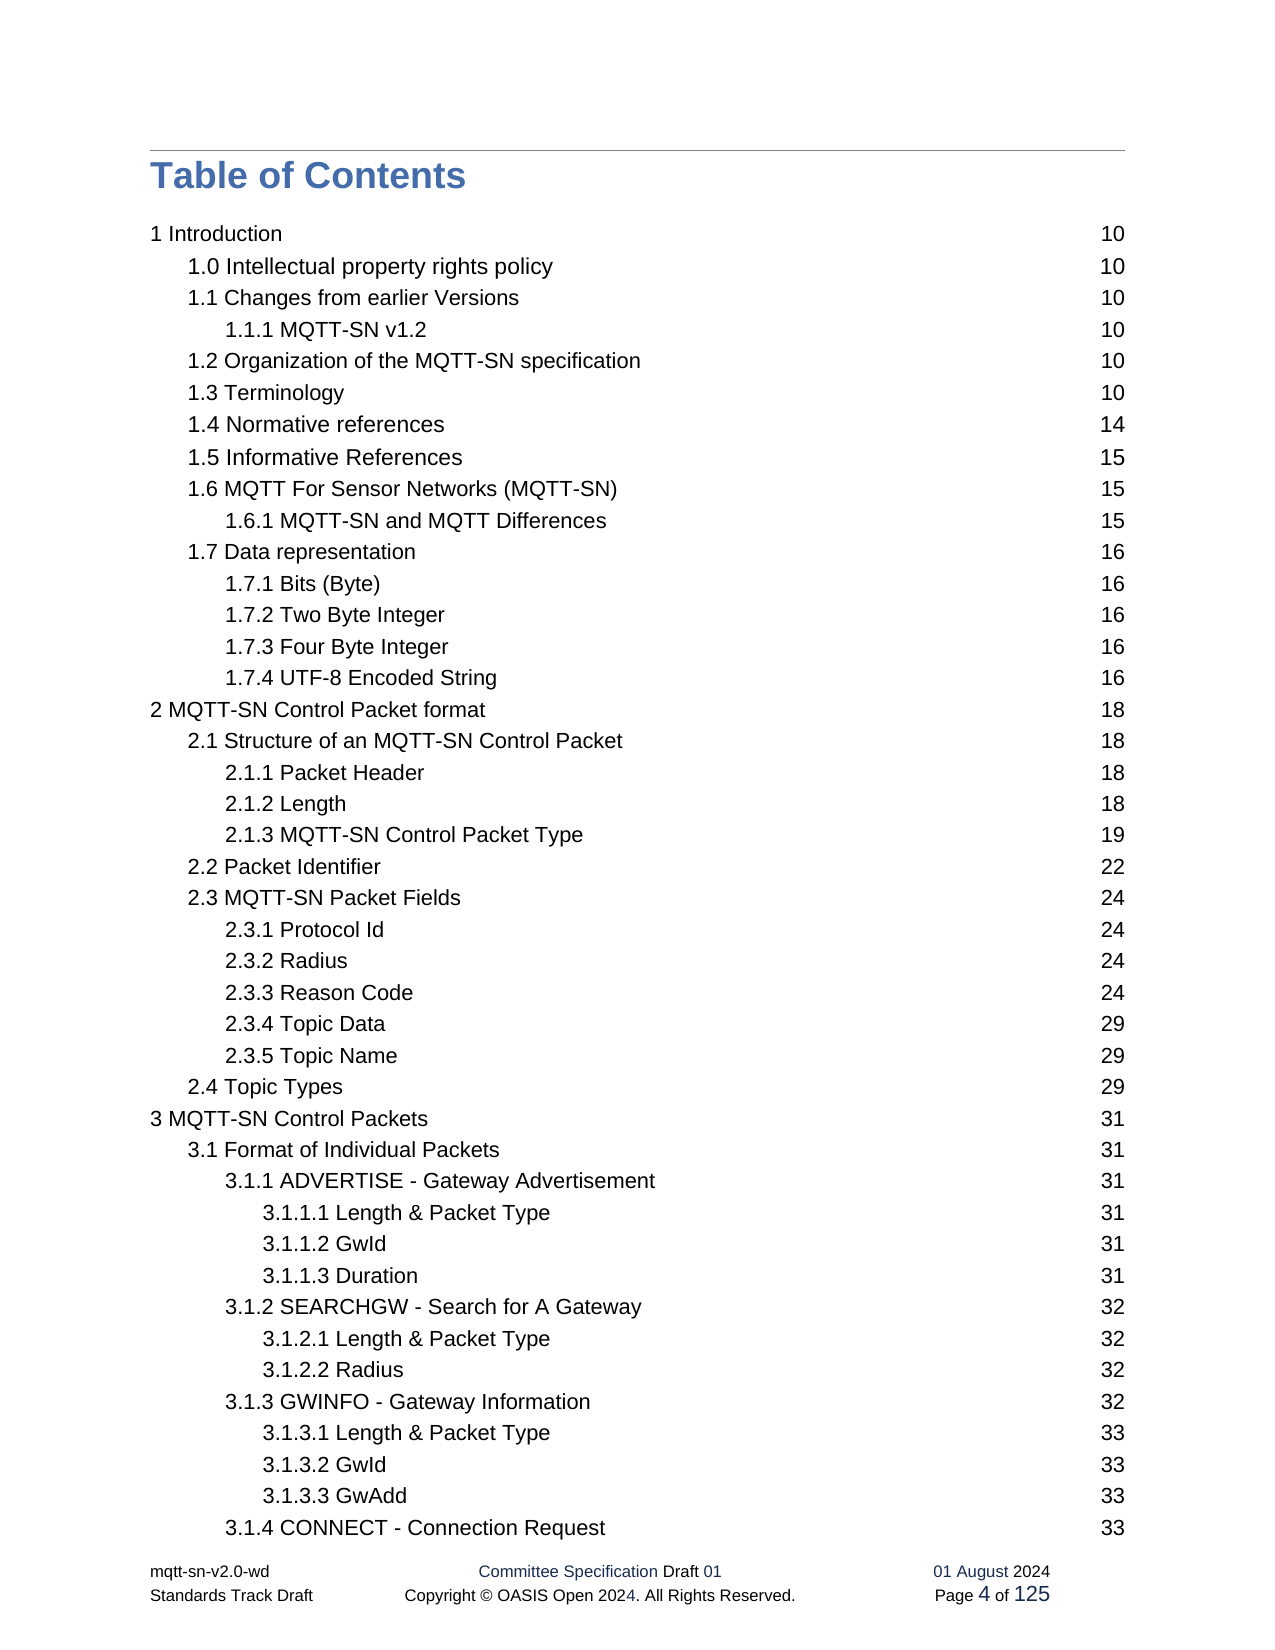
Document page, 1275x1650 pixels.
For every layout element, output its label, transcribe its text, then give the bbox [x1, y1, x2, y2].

text 2.3 MQTT-SN Packet Fields 24 [187, 885, 1125, 911]
text 1.7.3 Four Byte Integer 16 [225, 634, 1125, 659]
text 1.6.1 MQTT-SN and MQTT Differences 15 [225, 508, 1125, 533]
text 1.1.1 MQTT-SN v1.2 10 [225, 317, 1125, 342]
text 3.1.3 GWINFO - Gateway Information 32 [225, 1389, 1125, 1414]
text 3 MQTT-SN Control Packets 31 [150, 1106, 1125, 1131]
text 2.3.4 Topic Data 29 [225, 1011, 1125, 1036]
text 3.1 Format of Individual Packets 31 [187, 1137, 1125, 1162]
text 2.1 Structure of an MQTT-SN Control Packet 18 [187, 728, 1125, 753]
text 2 MQTT-SN Control Packet format 18 [150, 697, 1125, 722]
text 1.5 Informative References 15 [187, 444, 1125, 470]
text 3.1.1.1 Length & Packet Type 31 [262, 1200, 1125, 1225]
text 1.7.4 UTF-8 Encoded String 16 [225, 665, 1125, 690]
text 1.6 MQTT For Sensor Networks (MQTT-SN) 15 [187, 476, 1125, 502]
text 1.7.2 Two Byte Integer 16 [225, 602, 1125, 627]
text 1.1 Changes from earlier Versions 10 [187, 285, 1125, 311]
text 3.1.2.2 Radius 32 [262, 1357, 1125, 1382]
text 1.7 Data representation 16 [187, 539, 1125, 564]
text 3.1.1.3 Duration 31 [262, 1263, 1125, 1288]
text 3.1.3.3 GwAdd 33 [262, 1483, 1125, 1508]
text 2.2 Packet Identifier 22 [187, 854, 1125, 879]
text 3.1.3.2 GwId 33 [262, 1452, 1125, 1477]
text 2.3.1 Protocol Id 24 [225, 917, 1125, 942]
text 3.1.1 ADVERTISE - Gateway Advertisement 31 [225, 1168, 1125, 1194]
text 3.1.2.1 Length & Packet Type 32 [262, 1326, 1125, 1351]
text 3.1.1.2 GwId 31 [262, 1231, 1125, 1257]
text 1.7.1 Bits (Byte) 16 [225, 571, 1125, 596]
text 2.4 Topic Types 29 [187, 1074, 1125, 1099]
text 3.1.3.1 Length & Packet Type 33 [262, 1420, 1125, 1445]
text 2.3.5 Topic Name 29 [225, 1043, 1125, 1068]
text 1.2 Organization of the MQTT-SN specification 10 [187, 348, 1125, 373]
text 3.1.4 CONNECT - Connection Request 33 [225, 1514, 1125, 1540]
text 1 Introduction 10 [150, 221, 1125, 246]
text 2.3.3 Reason Code 24 [225, 980, 1125, 1005]
text 2.1.3 MQTT-SN Control Packet Type 19 [225, 822, 1125, 848]
text 2.1.1 Packet Header 18 [225, 759, 1125, 785]
text 1.3 Terminology 10 [187, 380, 1125, 405]
text 1.0 Intellectual property rights policy 10 [187, 253, 1125, 279]
text 1.4 Normative references 14 [187, 411, 1125, 437]
text 2.3.2 Radius 24 [225, 948, 1125, 973]
text 2.1.2 Length 18 [225, 791, 1125, 816]
text 3.1.2 SEARCHGW - Search for A Gateway 32 [225, 1294, 1125, 1319]
text Table of Contents [150, 151, 1125, 196]
